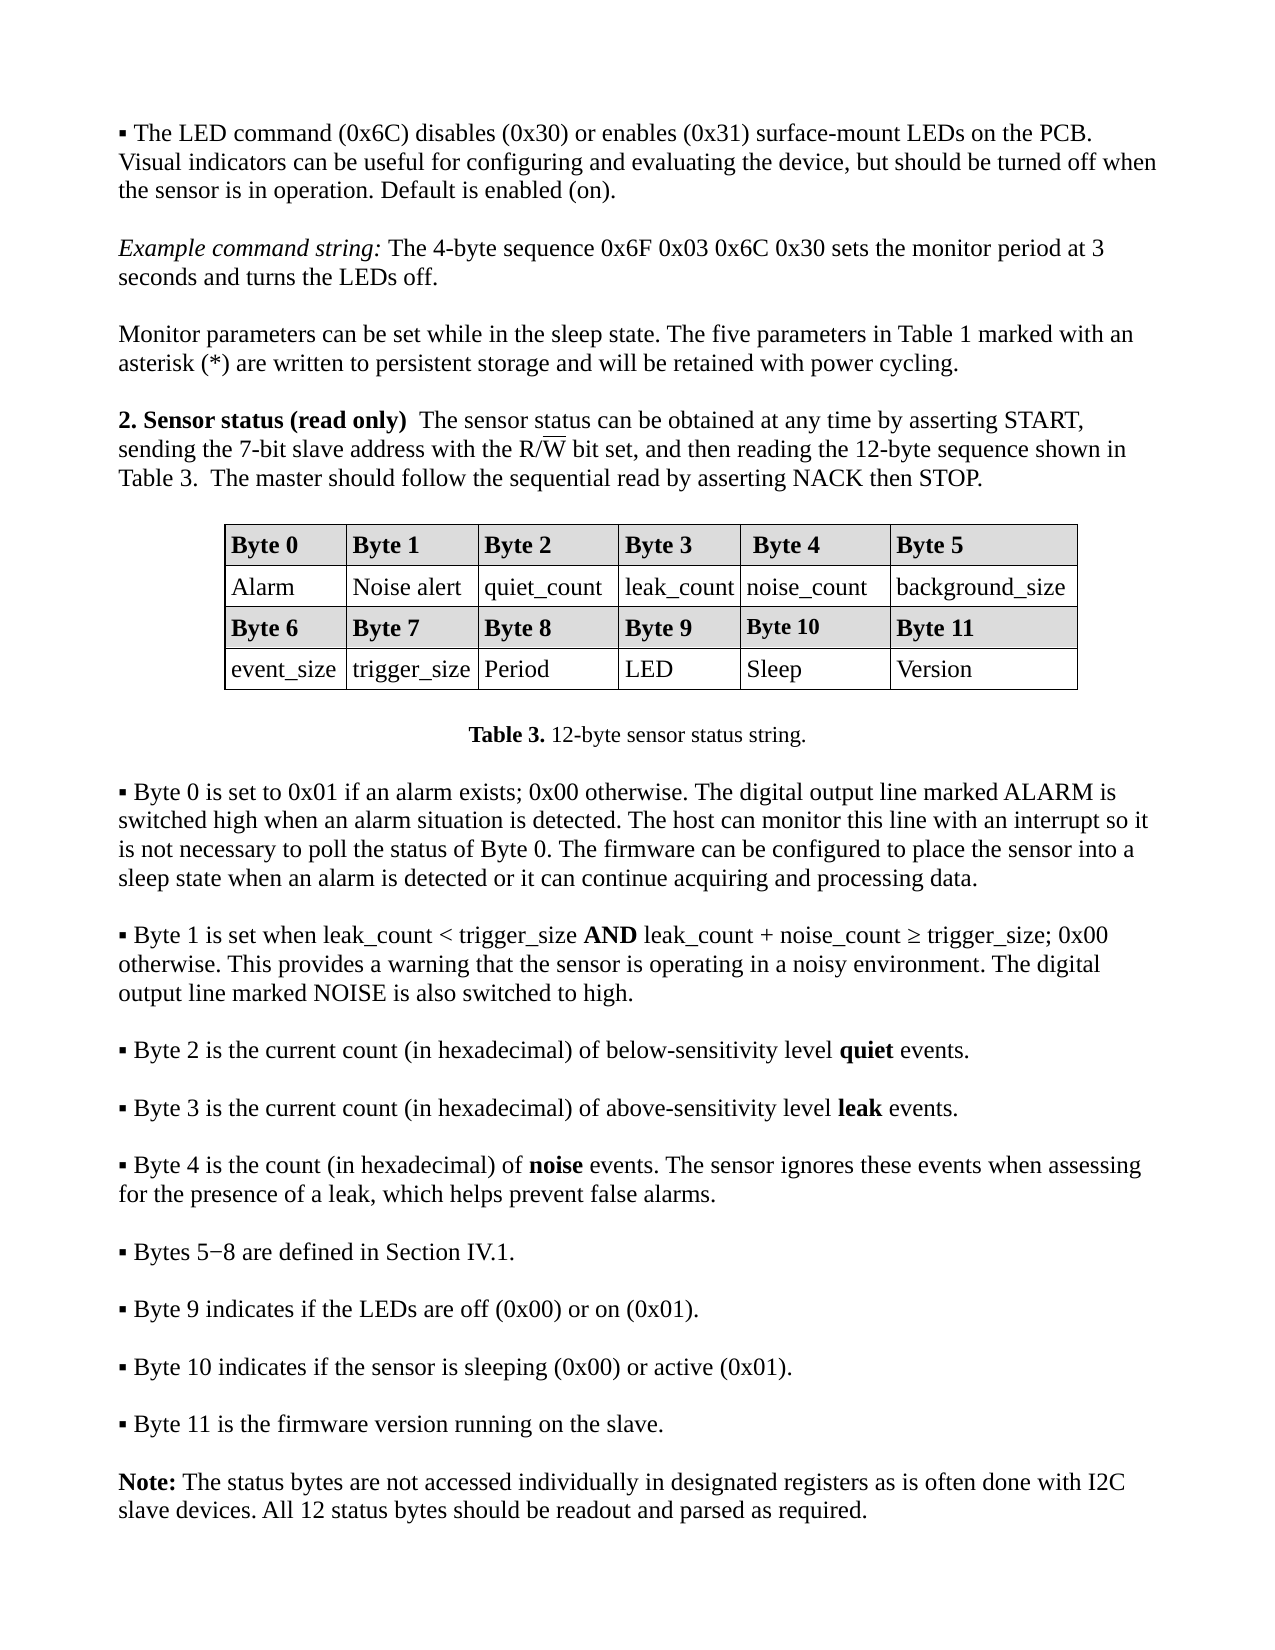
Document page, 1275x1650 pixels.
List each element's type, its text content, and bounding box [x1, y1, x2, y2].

table_header Byte 4 [741, 525, 890, 565]
table_cell Byte 11 [891, 607, 1077, 647]
text Example command string: The 4-byte sequence 0x6F 0x03 0x6C 0x30 sets the monitor period at 3 seconds and turns the LEDs off. [118, 233, 1157, 291]
table_cell background_size [891, 566, 1077, 606]
text ▪ Byte 1 is set when leak_count < trigger_size AND leak_count + noise_count ≥ trigger_size; 0x00 otherwise. This provides a warning that the sensor is operating in a noisy environment. The digital output line marked NOISE is also switched to high. [118, 920, 1157, 1007]
table_header Byte 5 [891, 525, 1077, 565]
text 2. Sensor status (read only) The sensor status can be obtained at any time by asserting START, sending the 7-bit slave address with the R/W bit set, and then reading the 12-byte sequence shown in Table 3. The master should follow the sequential read by asserting NACK then STOP. [118, 406, 1157, 492]
table_cell Byte 10 [741, 607, 890, 647]
text ▪ Byte 9 indicates if the LEDs are off (0x00) or on (0x01). [118, 1294, 1157, 1323]
table_cell Byte 9 [619, 607, 740, 647]
table_cell leak_count [619, 566, 740, 606]
table_cell event_size [226, 649, 346, 689]
table_header Byte 0 [226, 525, 346, 565]
table_cell LED [619, 649, 740, 689]
table_header Byte 2 [479, 525, 618, 565]
text ▪ The LED command (0x6C) disables (0x30) or enables (0x31) surface-mount LEDs on the PCB. Visual indicators can be useful for configuring and evaluating the device, but should be turned off when the sensor is in operation. Default is enabled (on). [118, 118, 1157, 204]
text Table 3. 12-byte sensor status string. [118, 721, 1157, 748]
text Note: The status bytes are not accessed individually in designated registers as is often done with I2C slave devices. All 12 status bytes should be readout and parsed as required. [118, 1467, 1157, 1524]
text ▪ Byte 11 is the firmware version running on the slave. [118, 1409, 1157, 1438]
table_cell trigger_size [347, 649, 478, 689]
text Monitor parameters can be set while in the sleep state. The five parameters in Table 1 marked with an asterisk (*) are written to persistent storage and will be retained with power cycling. [118, 319, 1157, 377]
table_cell noise_count [741, 566, 890, 606]
table_cell quiet_count [479, 566, 618, 606]
table_cell Byte 6 [226, 607, 346, 647]
text ▪ Byte 2 is the current count (in hexadecimal) of below-sensitivity level quiet events. [118, 1035, 1157, 1064]
table_header Byte 3 [619, 525, 740, 565]
table_header Byte 1 [347, 525, 478, 565]
table_cell Byte 8 [479, 607, 618, 647]
text ▪ Byte 0 is set to 0x01 if an alarm exists; 0x00 otherwise. The digital output line marked ALARM is switched high when an alarm situation is detected. The host can monitor this line with an interrupt so it is not necessary to poll the status of Byte 0. The firmware can be configured to place the sensor into a sleep state when an alarm is detected or it can continue acquiring and processing data. [118, 777, 1157, 892]
table_cell Byte 7 [347, 607, 478, 647]
text ▪ Byte 4 is the count (in hexadecimal) of noise events. The sensor ignores these events when assessing for the presence of a leak, which helps prevent false alarms. [118, 1150, 1157, 1208]
table_cell Sleep [741, 649, 890, 689]
table_cell Noise alert [347, 566, 478, 606]
table_cell Period [479, 649, 618, 689]
table_cell Alarm [226, 566, 346, 606]
table_cell Version [891, 649, 1077, 689]
text ▪ Byte 3 is the current count (in hexadecimal) of above-sensitivity level leak events. [118, 1093, 1157, 1122]
text ▪ Bytes 5−8 are defined in Section IV.1. [118, 1237, 1157, 1265]
text ▪ Byte 10 indicates if the sensor is sleeping (0x00) or active (0x01). [118, 1352, 1157, 1380]
